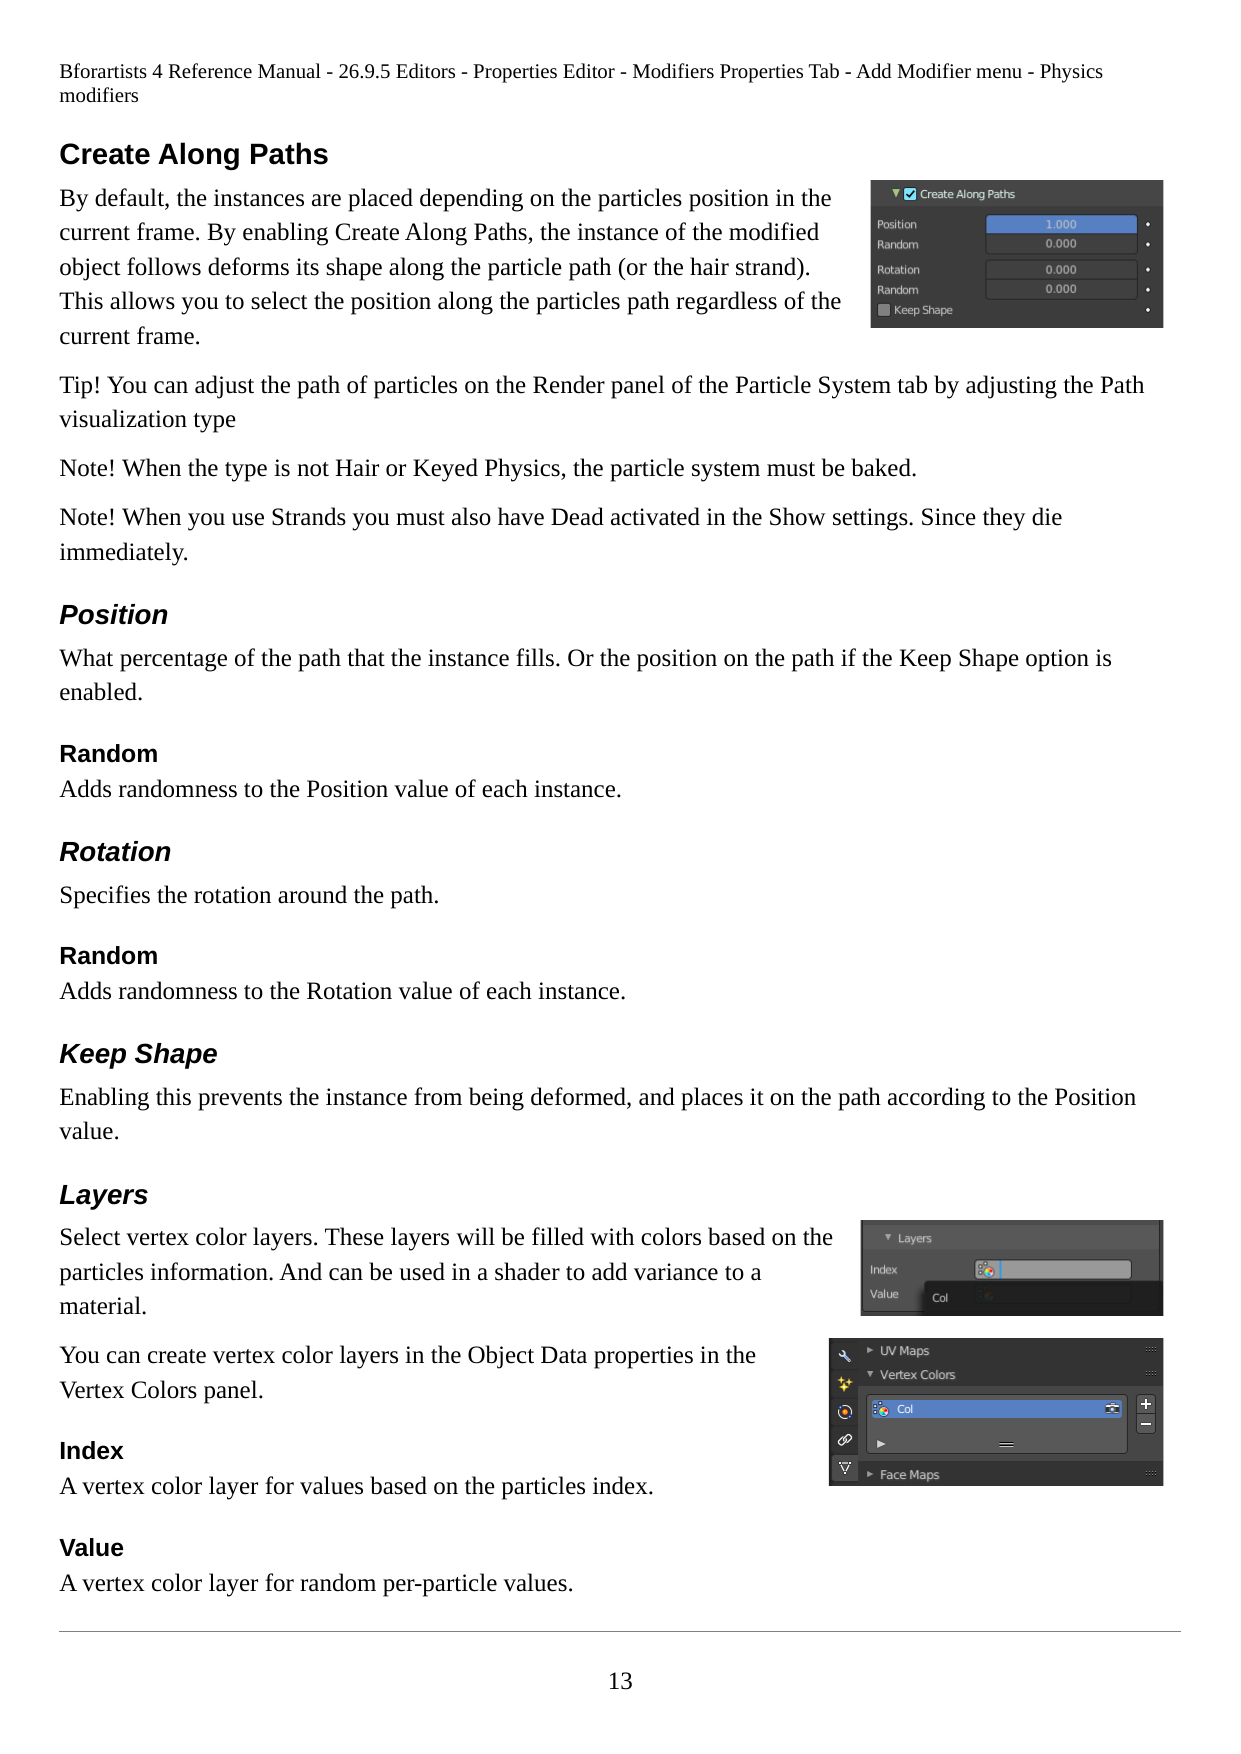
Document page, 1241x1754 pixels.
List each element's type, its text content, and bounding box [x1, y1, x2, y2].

text A vertex color layer for random per-particle values. [59, 1568, 1181, 1596]
text A vertex color layer for values based on the particles index. [59, 1471, 1181, 1500]
subtitle Create Along Paths [59, 137, 1181, 170]
subtitle Random [59, 941, 1181, 970]
subtitle Value [59, 1533, 1181, 1561]
subtitle Random [59, 739, 1181, 767]
picture [870, 180, 1164, 328]
subtitle Index [59, 1436, 828, 1465]
text You can create vertex color layers in the Object Data properties in the Vertex Colors panel. [59, 1340, 828, 1404]
text Note! When the type is not Hair or Keyed Physics, the particle system must be baked. [59, 453, 1181, 482]
text Tip! You can adjust the path of particles on the Render panel of the Particle System tab by adjusting the Path visualization type [59, 370, 1181, 433]
subtitle Rotation [59, 835, 1181, 867]
subtitle [1164, 1436, 1181, 1465]
text Specifies the rotation around the path. [59, 880, 1181, 908]
picture [828, 1338, 1164, 1486]
text Enabling this prevents the instance from being deformed, and places it on the path according to the Position value. [59, 1082, 1181, 1145]
text By default, the instances are placed depending on the particles position in the current frame. By enabling Create Along Paths, the instance of the modified object follows deforms its shape along the particle path (or the hair strand). This allows you to select the position along the particles path regardless of the current frame. [59, 183, 1181, 349]
subtitle Keep Shape [59, 1038, 1181, 1069]
text What percentage of the path that the instance fills. Or the position on the path if the Keep Shape option is enabled. [59, 643, 1181, 706]
text Adds randomness to the Position value of each instance. [59, 774, 1181, 802]
text Note! When you use Strands you must also have Dead activated in the Show settings. Since they die immediately. [59, 502, 1181, 566]
text Select vertex color layers. These layers will be filled with colors based on the particles information. And can be used in a shader to add variance to a material. [59, 1222, 1181, 1320]
subtitle Position [59, 598, 1181, 630]
text Adds randomness to the Rotation value of each instance. [59, 976, 1181, 1005]
picture [860, 1220, 1164, 1316]
subtitle Layers [59, 1178, 1181, 1210]
